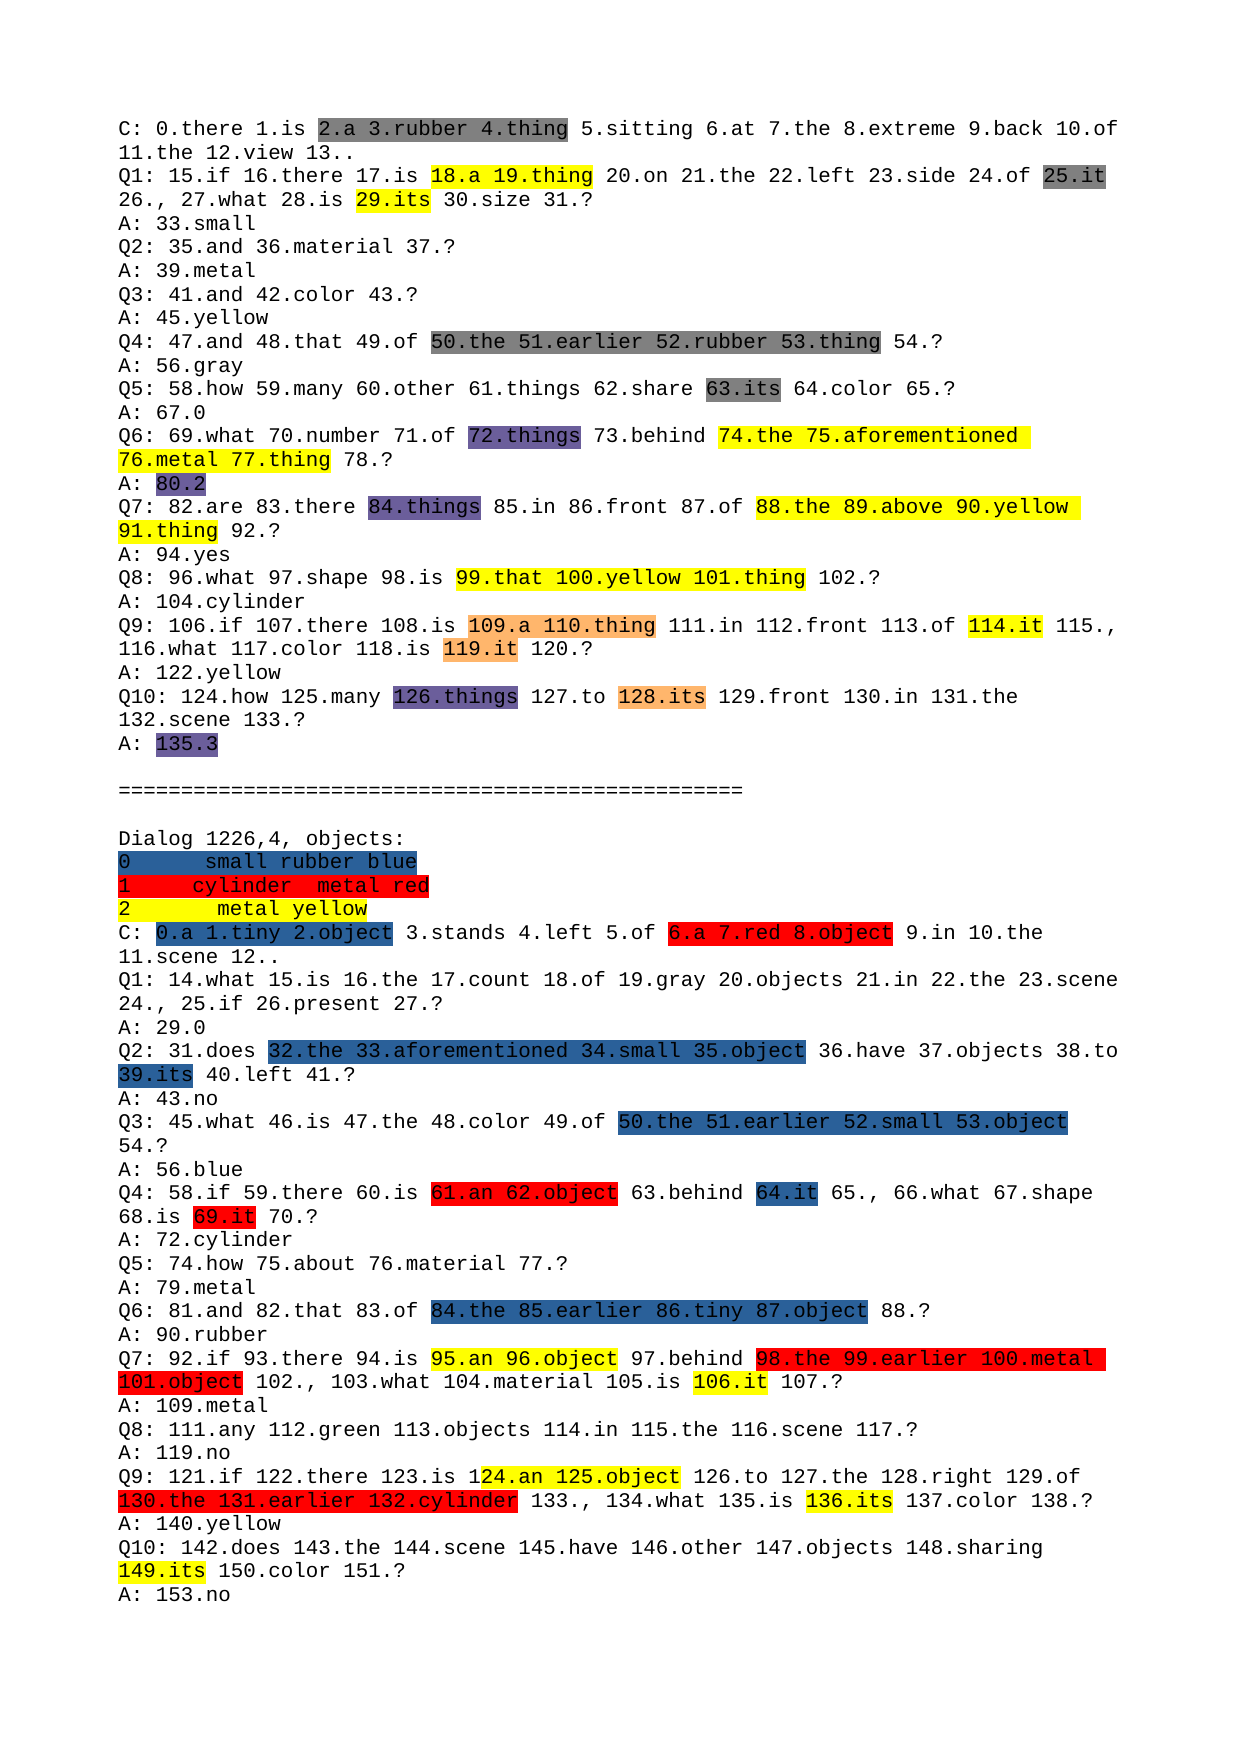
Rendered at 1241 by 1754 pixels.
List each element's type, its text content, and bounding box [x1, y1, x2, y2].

text C: 0.there 1.is 2.a 3.rubber 4.thing 5.sitting 6.at 7.the 8.extreme 9.back 10.of 11.the 12.view 13.. Q1: 15.if 16.there 17.is 18.a 19.thing 20.on 21.the 22.left 23.side 24.of 25.it 26., 27.what 28.is 29.its 30.size 31.? A: 33.small Q2: 35.and 36.material 37.? A: 39.metal Q3: 41.and 42.color 43.? A: 45.yellow Q4: 47.and 48.that 49.of 50.the 51.earlier 52.rubber 53.thing 54.? A: 56.gray Q5: 58.how 59.many 60.other 61.things 62.share 63.its 64.color 65.? A: 67.0 Q6: 69.what 70.number 71.of 72.things 73.behind 74.the 75.aforementioned 76.metal 77.thing 78.? A: 80.2 Q7: 82.are 83.there 84.things 85.in 86.front 87.of 88.the 89.above 90.yellow 91.thing 92.? A: 94.yes Q8: 96.what 97.shape 98.is 99.that 100.yellow 101.thing 102.? A: 104.cylinder Q9: 106.if 107.there 108.is 109.a 110.thing 111.in 112.front 113.of 114.it 115., 116.what 117.color 118.is 119.it 120.? A: 122.yellow Q10: 124.how 125.many 126.things 127.to 128.its 129.front 130.in 131.the 132.scene 133.? A: 135.3 ================================================== Dialog 1226,4, objects: 0 small rubber blue 1 cylinder metal red 2 metal yellow C: 0.a 1.tiny 2.object 3.stands 4.left 5.of 6.a 7.red 8.object 9.in 10.the 11.scene 12.. Q1: 14.what 15.is 16.the 17.count 18.of 19.gray 20.objects 21.in 22.the 23.scene 24., 25.if 26.present 27.? A: 29.0 Q2: 31.does 32.the 33.aforementioned 34.small 35.object 36.have 37.objects 38.to 39.its 40.left 41.? A: 43.no Q3: 45.what 46.is 47.the 48.color 49.of 50.the 51.earlier 52.small 53.object 54.? A: 56.blue Q4: 58.if 59.there 60.is 61.an 62.object 63.behind 64.it 65., 66.what 67.shape 68.is 69.it 70.? A: 72.cylinder Q5: 74.how 75.about 76.material 77.? A: 79.metal Q6: 81.and 82.that 83.of 84.the 85.earlier 86.tiny 87.object 88.? A: 90.rubber Q7: 92.if 93.there 94.is 95.an 96.object 97.behind 98.the 99.earlier 100.metal 101.object 102., 103.what 104.material 105.is 106.it 107.? A: 109.metal Q8: 111.any 112.green 113.objects 114.in 115.the 116.scene 117.? A: 119.no Q9: 121.if 122.there 123.is 124.an 125.object 126.to 127.the 128.right 129.of 130.the 131.earlier 132.cylinder 133., 134.what 135.is 136.its 137.color 138.? A: 140.yellow Q10: 142.does 143.the 144.scene 145.have 146.other 147.objects 148.sharing 149.its 150.color 151.? A: 153.no [118, 118, 1122, 1631]
